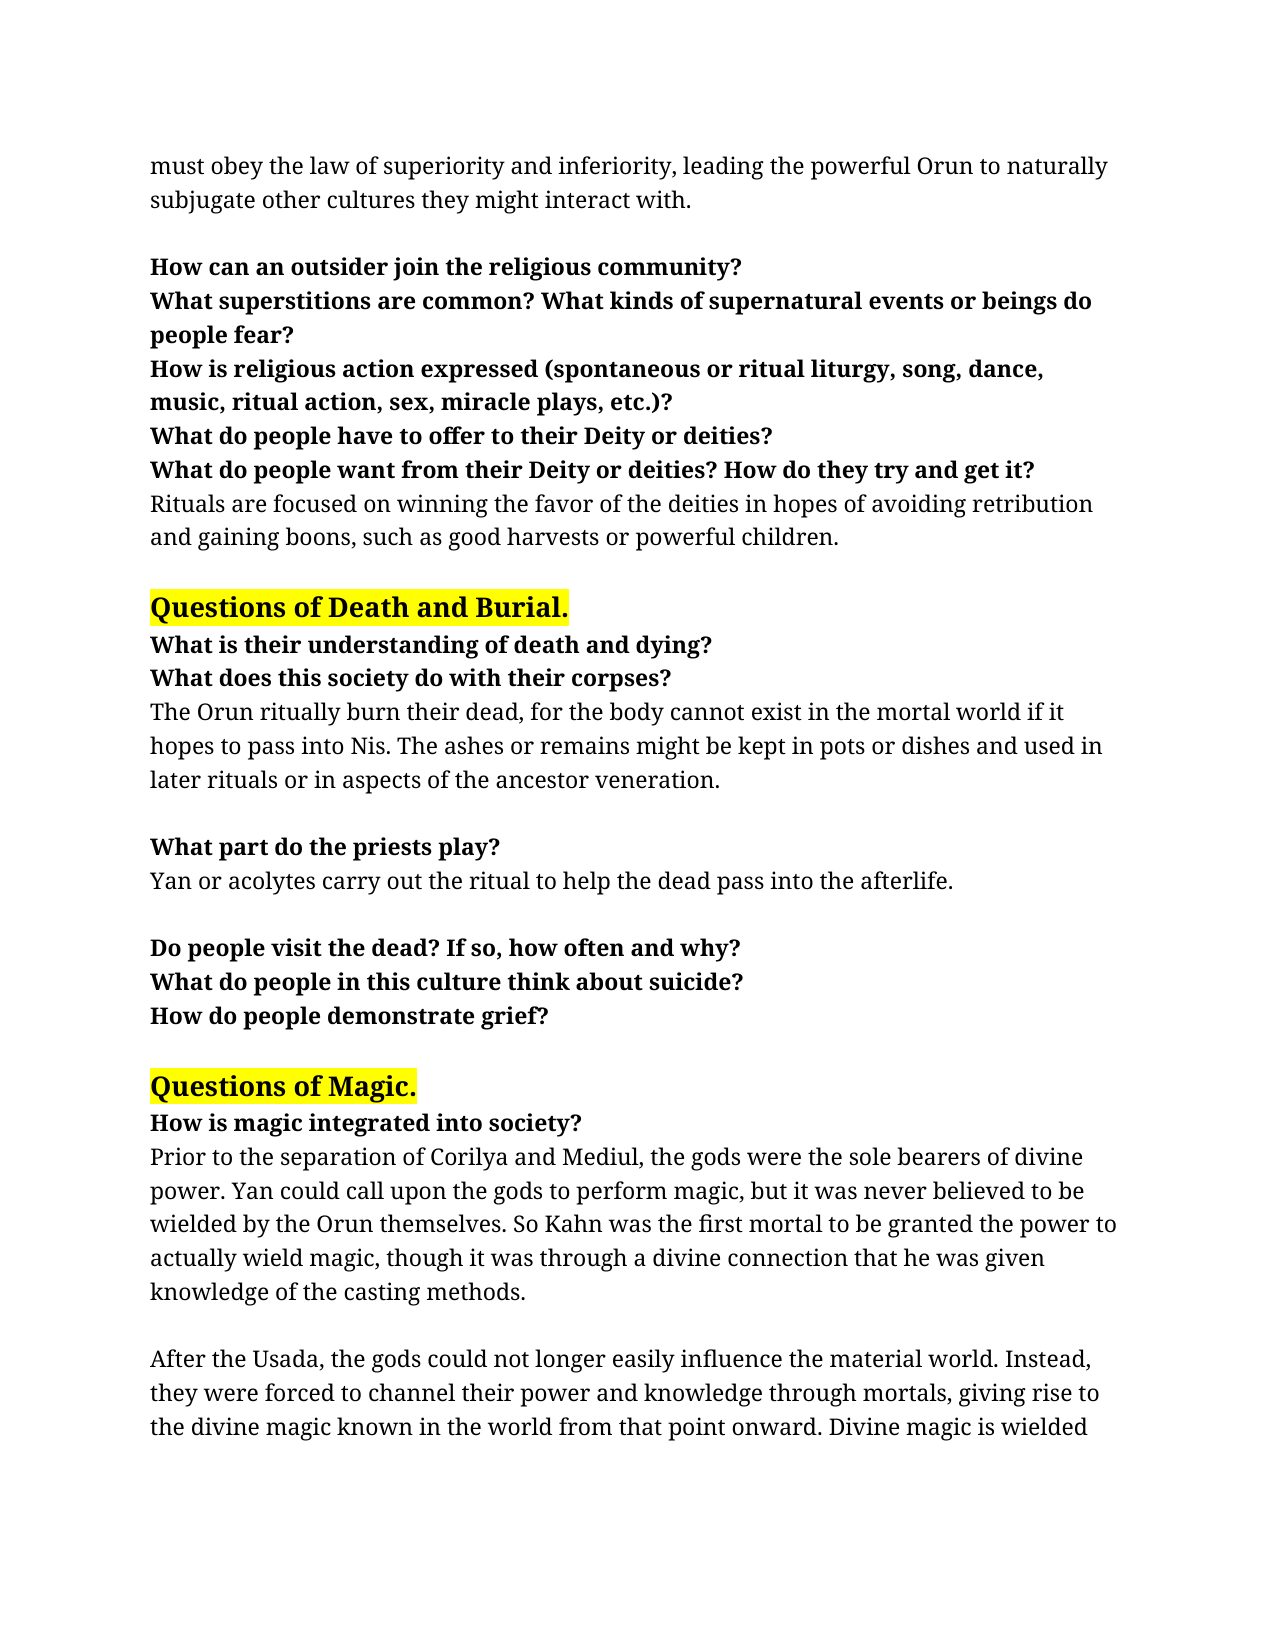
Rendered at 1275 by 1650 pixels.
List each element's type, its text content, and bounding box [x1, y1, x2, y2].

text What is their understanding of death and dying? What does this society do with their corpses? [150, 628, 1125, 693]
text How can an outsider join the religious community? [150, 251, 1125, 282]
text Prior to the separation of Corilya and Mediul, the gods were the sole bearers of divine power. Yan could call upon the gods to perform magic, but it was never believed to be wielded by the Orun themselves. So Kahn was the first mortal to be granted the power to actually wield magic, though it was through a divine connection that he was given knowledge of the casting methods. [150, 1141, 1125, 1307]
text After the Usada, the gods could not longer easily influence the material world. Instead, they were forced to channel their power and knowledge through mortals, giving rise to the divine magic known in the world from that point onward. Divine magic is wielded [150, 1343, 1125, 1442]
text What part do the priests play? [150, 797, 1125, 862]
text How do people demonstrate grief? [150, 1000, 1125, 1031]
text Rituals are focused on winning the favor of the deities in hopes of avoiding retribution and gaining boons, such as good harvests or powerful children. [150, 487, 1125, 586]
text Questions of Magic. How is magic integrated into society? [150, 1033, 1125, 1138]
text Do people visit the dead? If so, how often and why? What do people in this culture think about suicide? [150, 898, 1125, 997]
text What superstitions are common? What kinds of supernatural events or beings do people fear? How is religious action expressed (spontaneous or ritual liturgy, song, dance, music, ritual action, sex, miracle plays, etc.)? What do people have to offer to their Deity or deities? What do people want from their Deity or deities? How do they try and get it? [150, 285, 1125, 485]
text must obey the law of superiority and inferiority, leading the powerful Orun to naturally subjugate other cultures they might interact with. [150, 150, 1125, 215]
text Yan or acolytes carry out the ritual to help the dead pass into the afterlife. [150, 865, 1125, 896]
text Questions of Death and Burial. [150, 589, 1125, 626]
text The Orun ritually burn their dead, for the body cannot exist in the mortal world if it hopes to pass into Nis. The ashes or remains might be kept in pots or dishes and used in later rituals or in aspects of the ancestor veneration. [150, 696, 1125, 795]
